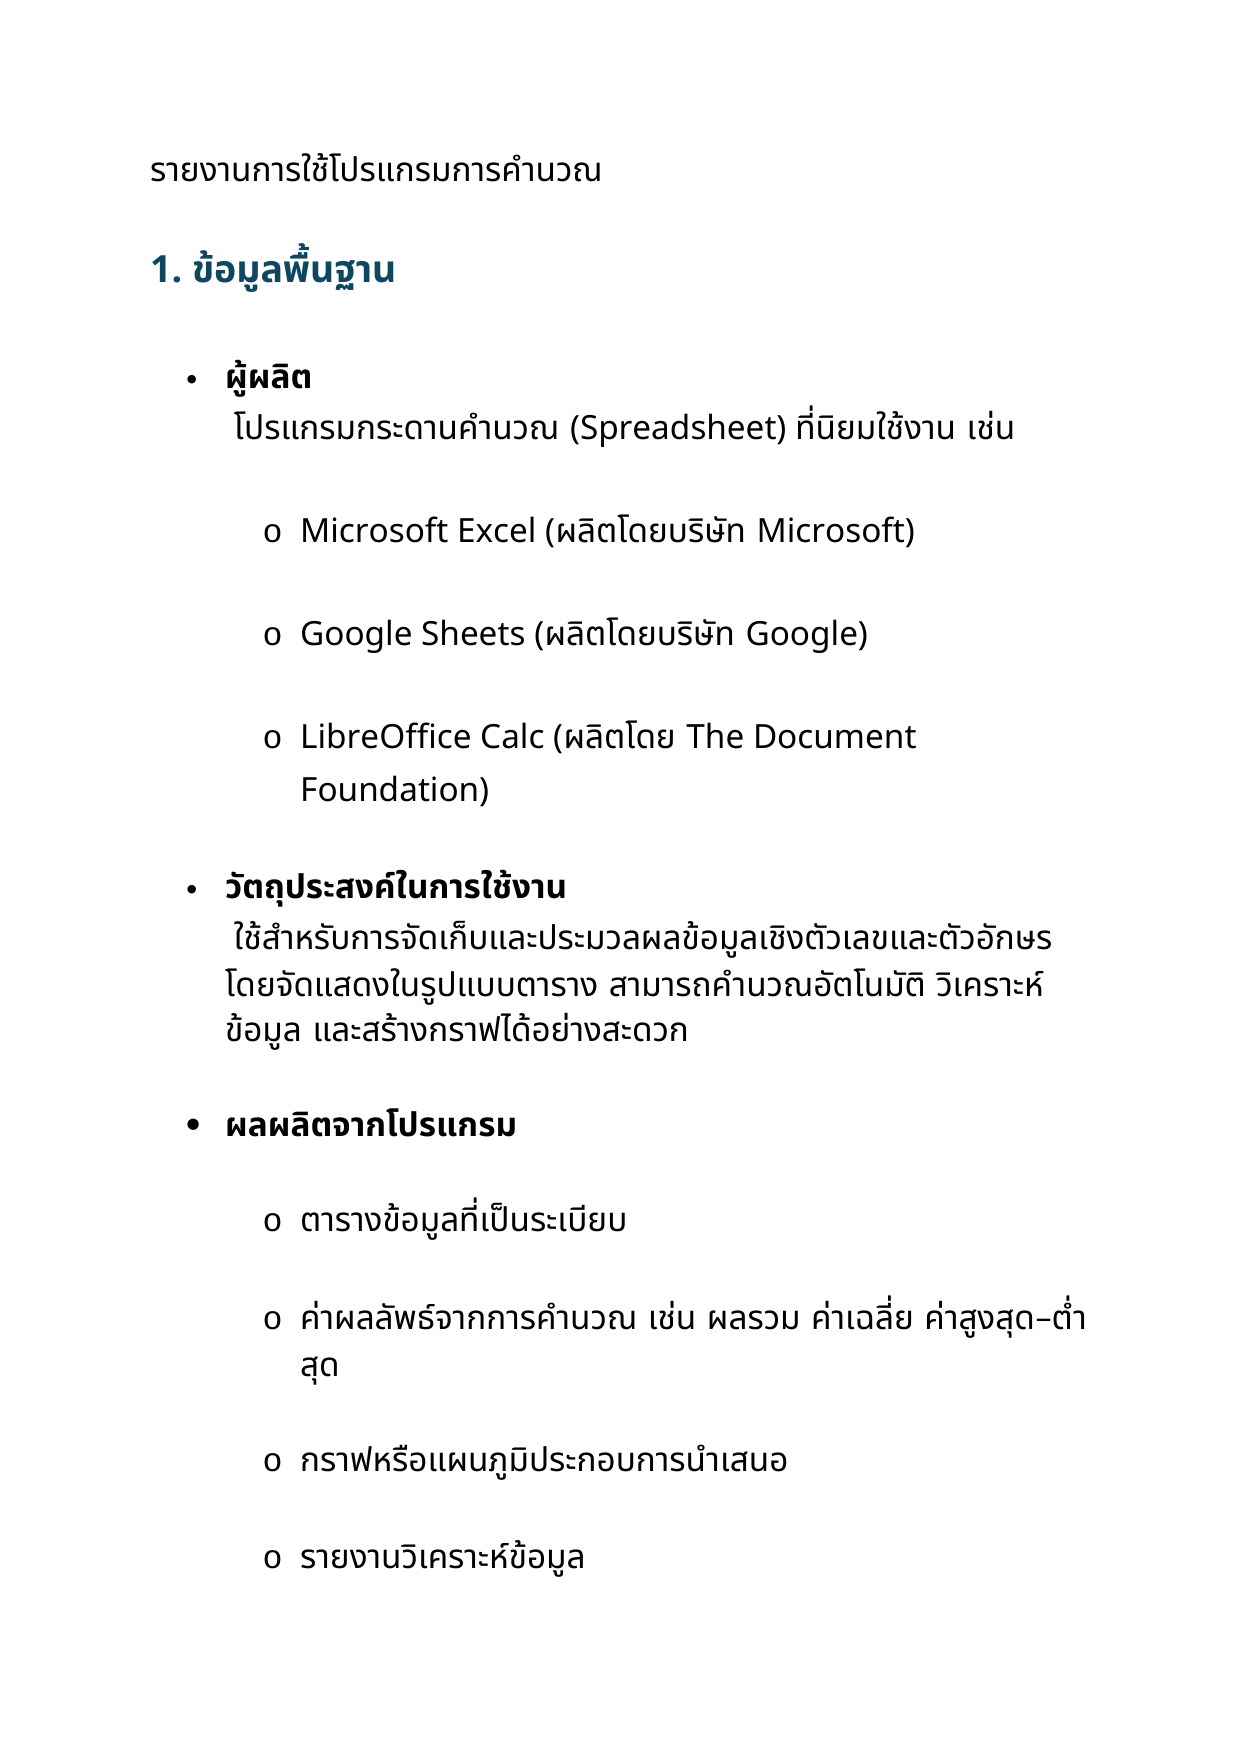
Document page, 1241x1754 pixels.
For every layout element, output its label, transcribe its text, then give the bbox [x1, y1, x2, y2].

list วัตถุประสงค์ในการใช้งาน ใช้สำหรับการจัดเก็บและประมวลผลข้อมูลเชิงตัวเลขและตัวอักษร โดยจัดแสดงในรูปแบบตาราง สามารถคำนวณอัตโนมัติ วิเคราะห์ข้อมูล และสร้างกราฟได้อย่างสะดวก [187, 868, 1090, 1049]
list ผลผลิตจากโปรแกรม [187, 1106, 1090, 1144]
list Microsoft Excel (ผลิตโดยบริษัท Microsoft) [262, 506, 1090, 552]
list ตารางข้อมูลที่เป็นระเบียบ [262, 1201, 1090, 1242]
list Google Sheets (ผลิตโดยบริษัท Google) [262, 609, 1090, 655]
list รายงานวิเคราะห์ข้อมูล [262, 1538, 1090, 1579]
subtitle 1. ข้อมูลพื้นฐาน [150, 242, 1090, 293]
list ค่าผลลัพธ์จากการคำนวณ เช่น ผลรวม ค่าเฉลี่ย ค่าสูงสุด–ต่ำสุด [262, 1298, 1090, 1384]
list LibreOffice Calc (ผลิตโดย The Document Foundation) [262, 712, 1090, 811]
text รายงานการใช้โปรแกรมการคำนวณ [150, 150, 1090, 188]
list กราฟหรือแผนภูมิประกอบการนำเสนอ [262, 1440, 1090, 1481]
list ผู้ผลิต โปรแกรมกระดานคำนวณ (Spreadsheet) ที่นิยมใช้งาน เช่น [187, 358, 1090, 449]
